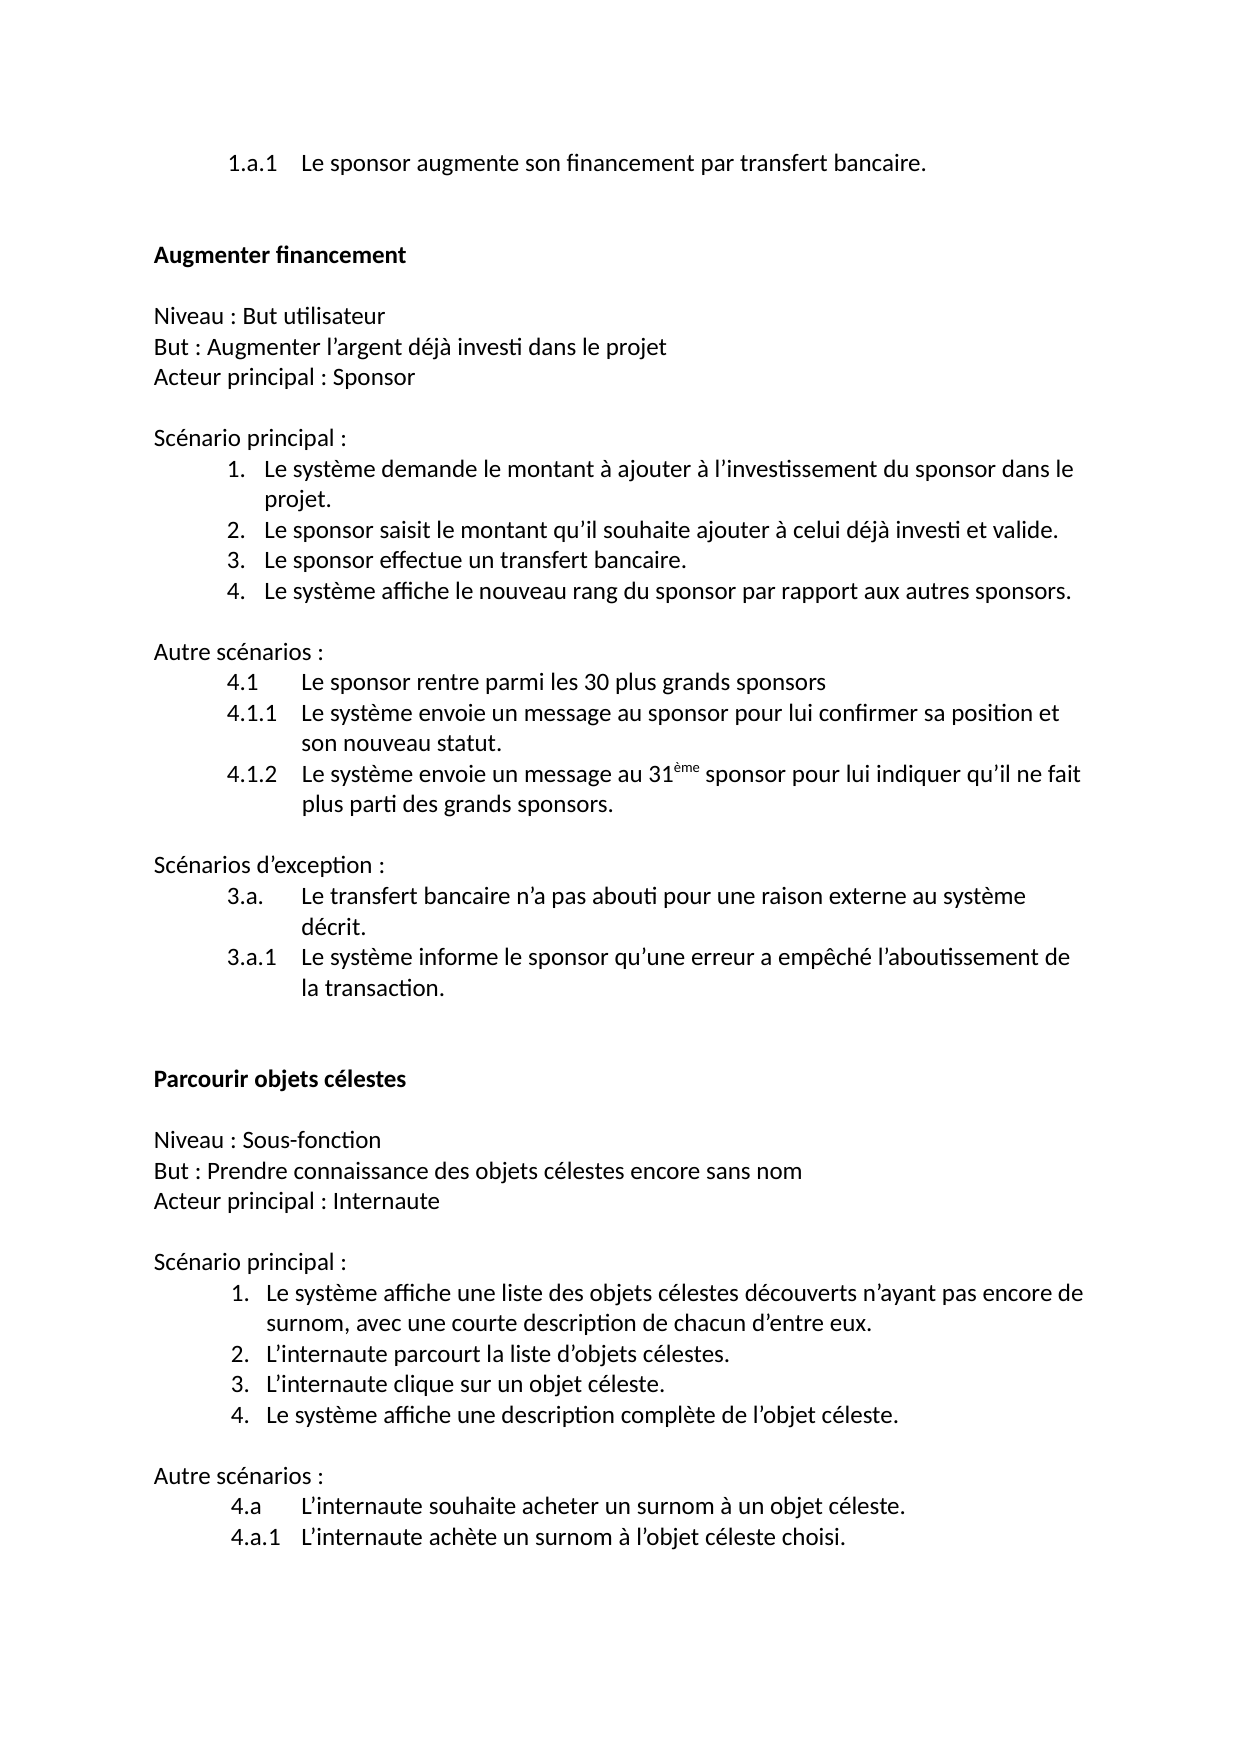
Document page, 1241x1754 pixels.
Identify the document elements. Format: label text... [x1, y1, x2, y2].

text 3.a. Le transfert bancaire n’a pas abouti pour une raison externe au système décrit. [227, 880, 1093, 941]
text 4.a L’internaute souhaite acheter un surnom à un objet céleste. [231, 1491, 1093, 1521]
list Le système affiche une description complète de l’objet céleste. [231, 1399, 1093, 1429]
text 4.1 Le sponsor rentre parmi les 30 plus grands sponsors [227, 666, 1093, 697]
text Augmenter financement [154, 239, 1093, 270]
list Le système affiche une liste des objets célestes découverts n’ayant pas encore de surnom, avec une courte description de chacun d’entre eux. [231, 1277, 1093, 1338]
list L’internaute parcourt la liste d’objets célestes. [231, 1338, 1093, 1368]
list Le sponsor saisit le montant qu’il souhaite ajouter à celui déjà investi et valide. [227, 514, 1093, 544]
text Niveau : But utilisateur [154, 300, 1093, 331]
text Acteur principal : Sponsor [154, 361, 1093, 392]
list Le système envoie un message au 31ème sponsor pour lui indiquer qu’il ne fait plus parti des grands sponsors. [227, 758, 1093, 819]
text 4.1.1 Le système envoie un message au sponsor pour lui confirmer sa position et son nouveau statut. [227, 697, 1093, 758]
text Niveau : Sous-fonction [154, 1124, 1093, 1155]
list Le sponsor effectue un transfert bancaire. [227, 544, 1093, 575]
list Le système demande le montant à ajouter à l’investissement du sponsor dans le projet. [227, 453, 1093, 514]
text 3.a.1 Le système informe le sponsor qu’une erreur a empêché l’aboutissement de la transaction. [227, 941, 1093, 1002]
text But : Augmenter l’argent déjà investi dans le projet [154, 331, 1093, 361]
text Acteur principal : Internaute [154, 1185, 1093, 1216]
text Scénarios d’exception : [154, 849, 1093, 880]
text Autre scénarios : [154, 1460, 1093, 1491]
text Autre scénarios : [154, 636, 1093, 666]
text 1.a.1 Le sponsor augmente son financement par transfert bancaire. [227, 148, 1093, 178]
list L’internaute clique sur un objet céleste. [231, 1368, 1093, 1399]
text But : Prendre connaissance des objets célestes encore sans nom [154, 1155, 1093, 1185]
text 4.a.1 L’internaute achète un surnom à l’objet céleste choisi. [231, 1521, 1093, 1552]
text Scénario principal : [154, 422, 1093, 453]
list Le système affiche le nouveau rang du sponsor par rapport aux autres sponsors. [227, 575, 1093, 605]
text Parcourir objets célestes [154, 1063, 1093, 1094]
text Scénario principal : [154, 1246, 1093, 1277]
